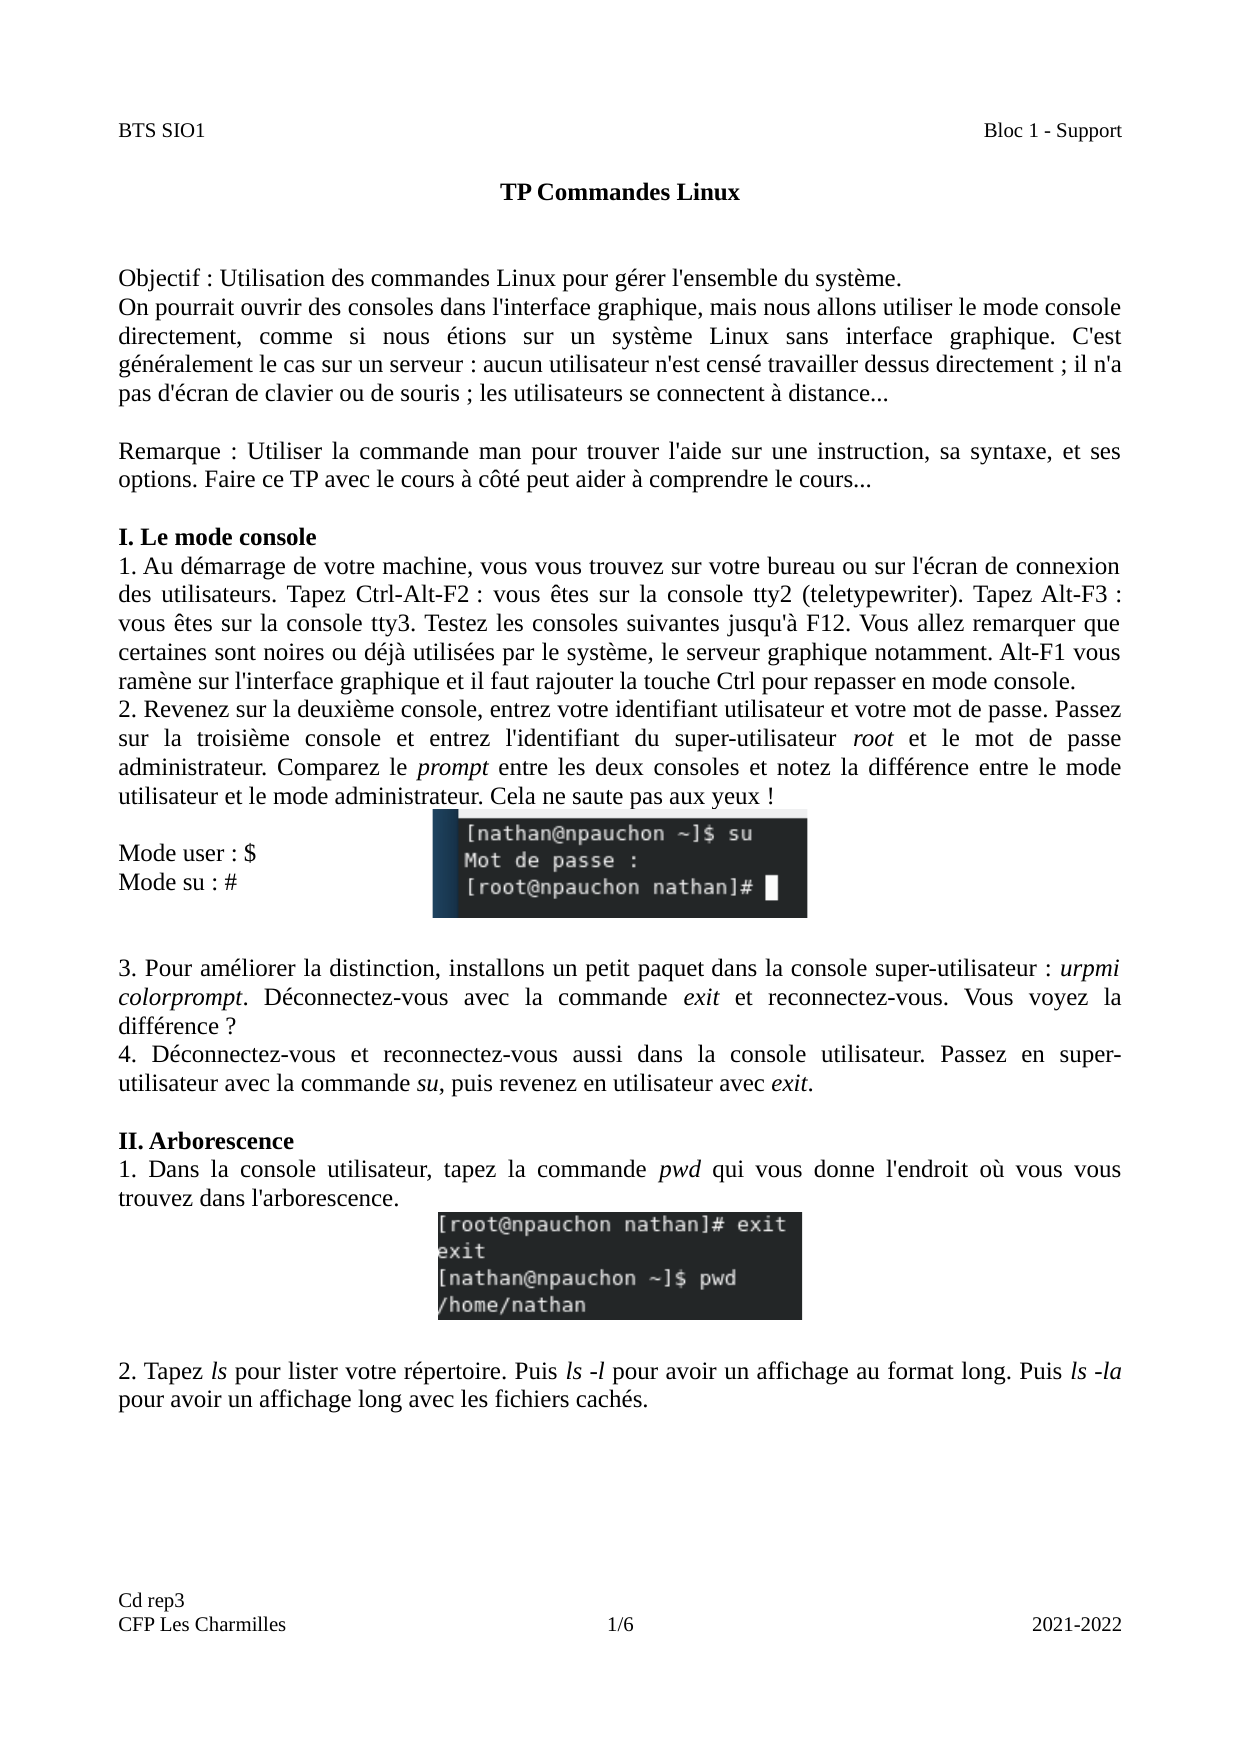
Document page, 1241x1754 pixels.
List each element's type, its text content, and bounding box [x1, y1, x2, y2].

text 1. Au démarrage de votre machine, vous vous trouvez sur votre bureau ou sur l'écran de connexion des utilisateurs. Tapez Ctrl-Alt-F2 : vous êtes sur la console tty2 (teletypewriter). Tapez Alt-F3 : vous êtes sur la console tty3. Testez les consoles suivantes jusqu'à F12. Vous allez remarquer que certaines sont noires ou déjà utilisées par le système, le serveur graphique notamment. Alt-F1 vous ramène sur l'interface graphique et il faut rajouter la touche Ctrl pour repasser en mode console. [118, 551, 1122, 694]
text 1. Dans la console utilisateur, tapez la commande pwd qui vous donne l'endroit où vous vous trouvez dans l'arborescence. [118, 1154, 1122, 1212]
text On pourrait ouvrir des consoles dans l'interface graphique, mais nous allons utiliser le mode console directement, comme si nous étions sur un système Linux sans interface graphique. C'est généralement le cas sur un serveur : aucun utilisateur n'est censé travailler dessus directement ; il n'a pas d'écran de clavier ou de souris ; les utilisateurs se connectent à distance... [118, 292, 1122, 407]
text 2. Revenez sur la deuxième console, entrez votre identifiant utilisateur et votre mot de passe. Passez sur la troisième console et entrez l'identifiant du super-utilisateur root et le mot de passe administrateur. Comparez le prompt entre les deux consoles et notez la différence entre le mode utilisateur et le mode administrateur. Cela ne saute pas aux yeux ! [118, 694, 1122, 809]
text 3. Pour améliorer la distinction, installons un petit paquet dans la console super-utilisateur : urpmi colorprompt. Déconnectez-vous avec la commande exit et reconnectez-vous. Vous voyez la différence ? [118, 953, 1122, 1039]
text TP Commandes Linux [118, 177, 1122, 206]
text [808, 838, 1122, 867]
text Remarque : Utiliser la commande man pour trouver l'aide sur une instruction, sa syntaxe, et ses options. Faire ce TP avec le cours à côté peut aider à comprendre le cours... [118, 436, 1122, 493]
picture [438, 1212, 803, 1320]
text Mode su : # [118, 867, 432, 896]
text Mode user : $ [118, 838, 432, 867]
text 4. Déconnectez-vous et reconnectez-vous aussi dans la console utilisateur. Passez en super-utilisateur avec la commande su, puis revenez en utilisateur avec exit. [118, 1039, 1122, 1097]
text II. Arborescence [118, 1126, 1122, 1154]
text 2. Tapez ls pour lister votre répertoire. Puis ls -l pour avoir un affichage au format long. Puis ls -la pour avoir un affichage long avec les fichiers cachés. [118, 1356, 1122, 1413]
text [808, 867, 1122, 896]
text I. Le mode console [118, 522, 1122, 551]
picture [432, 809, 808, 918]
text Objectif : Utilisation des commandes Linux pour gérer l'ensemble du système. [118, 263, 1122, 292]
